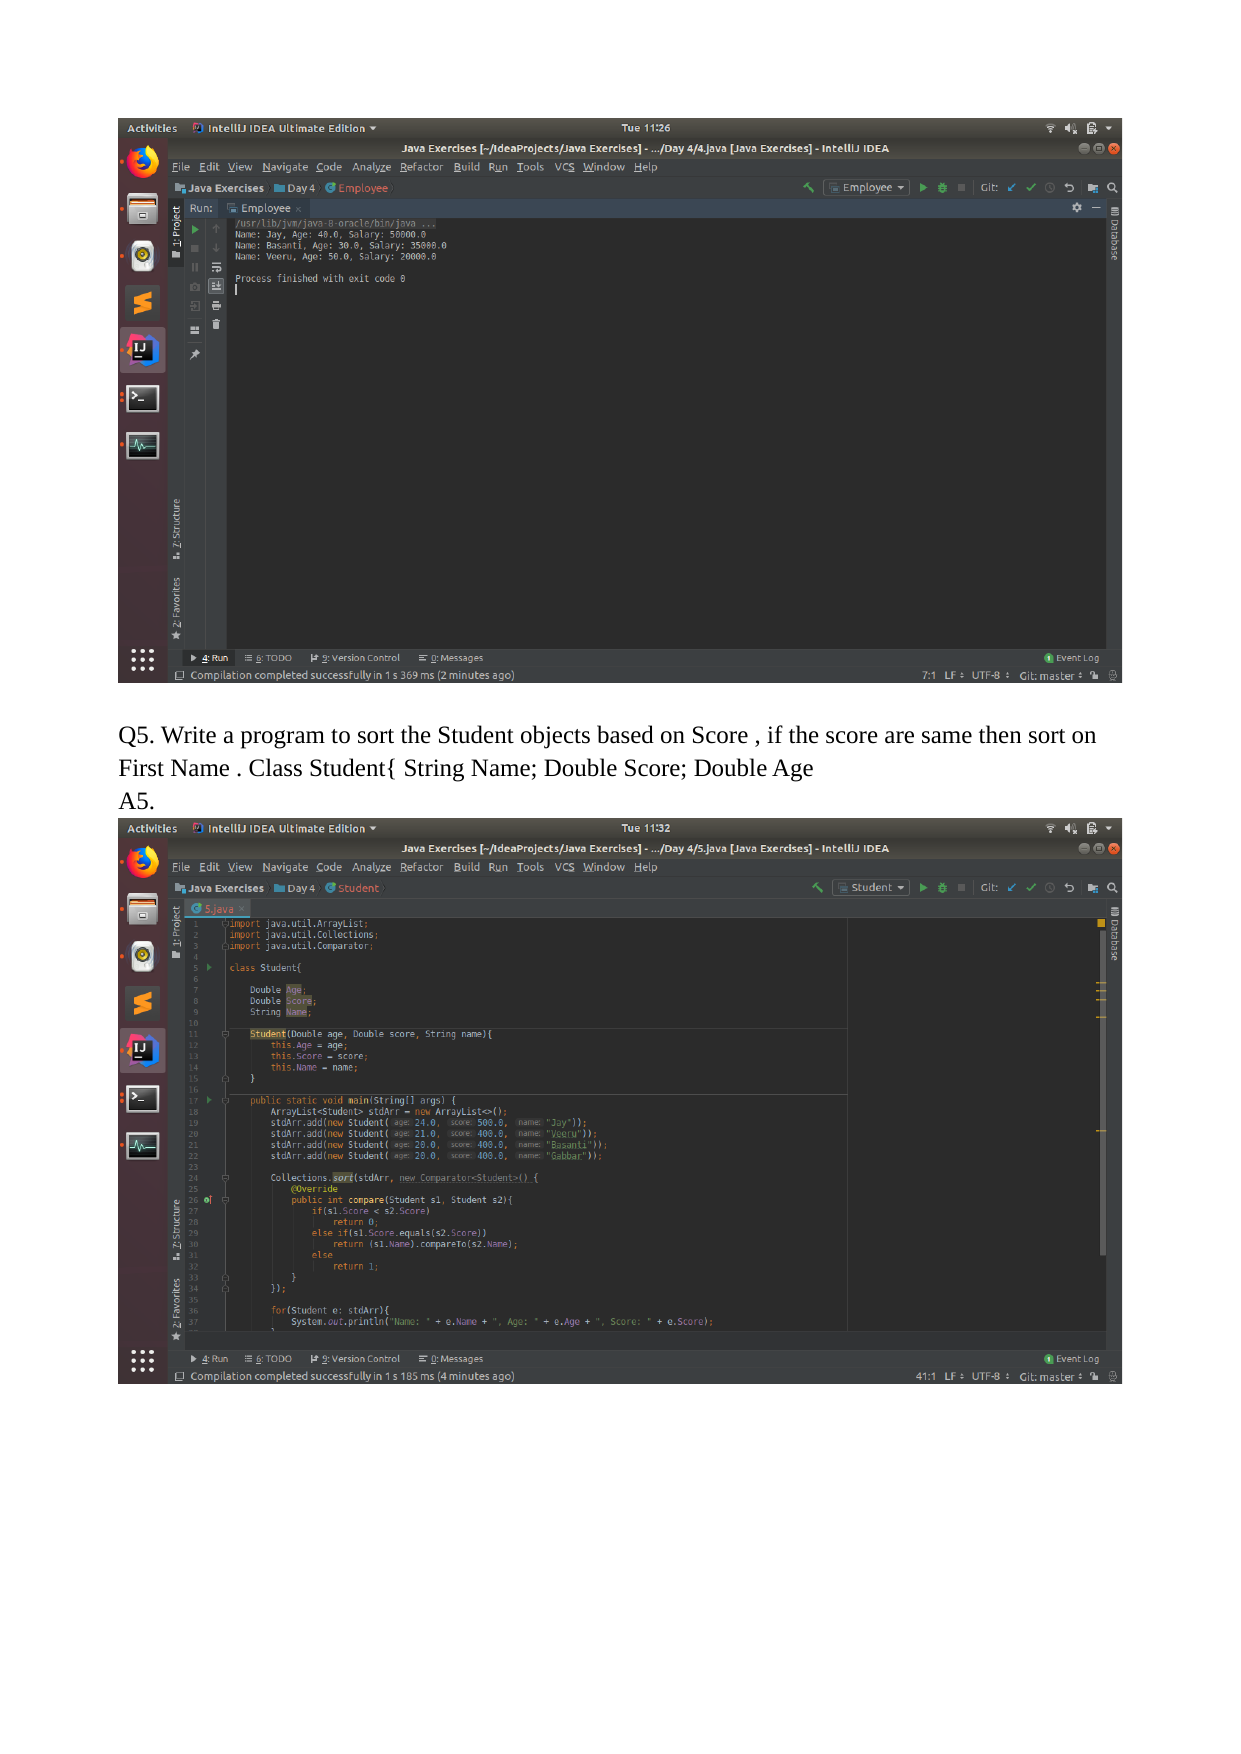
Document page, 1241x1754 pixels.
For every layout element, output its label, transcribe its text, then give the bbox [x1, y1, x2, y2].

picture [118, 118, 1123, 683]
text A5. [118, 786, 1122, 814]
text Q5. Write a program to sort the Student objects based on Score , if the score are same then sort on First Name . Class Student{ String Name; Double Score; Double Age [118, 720, 1122, 782]
picture [118, 818, 1123, 1384]
